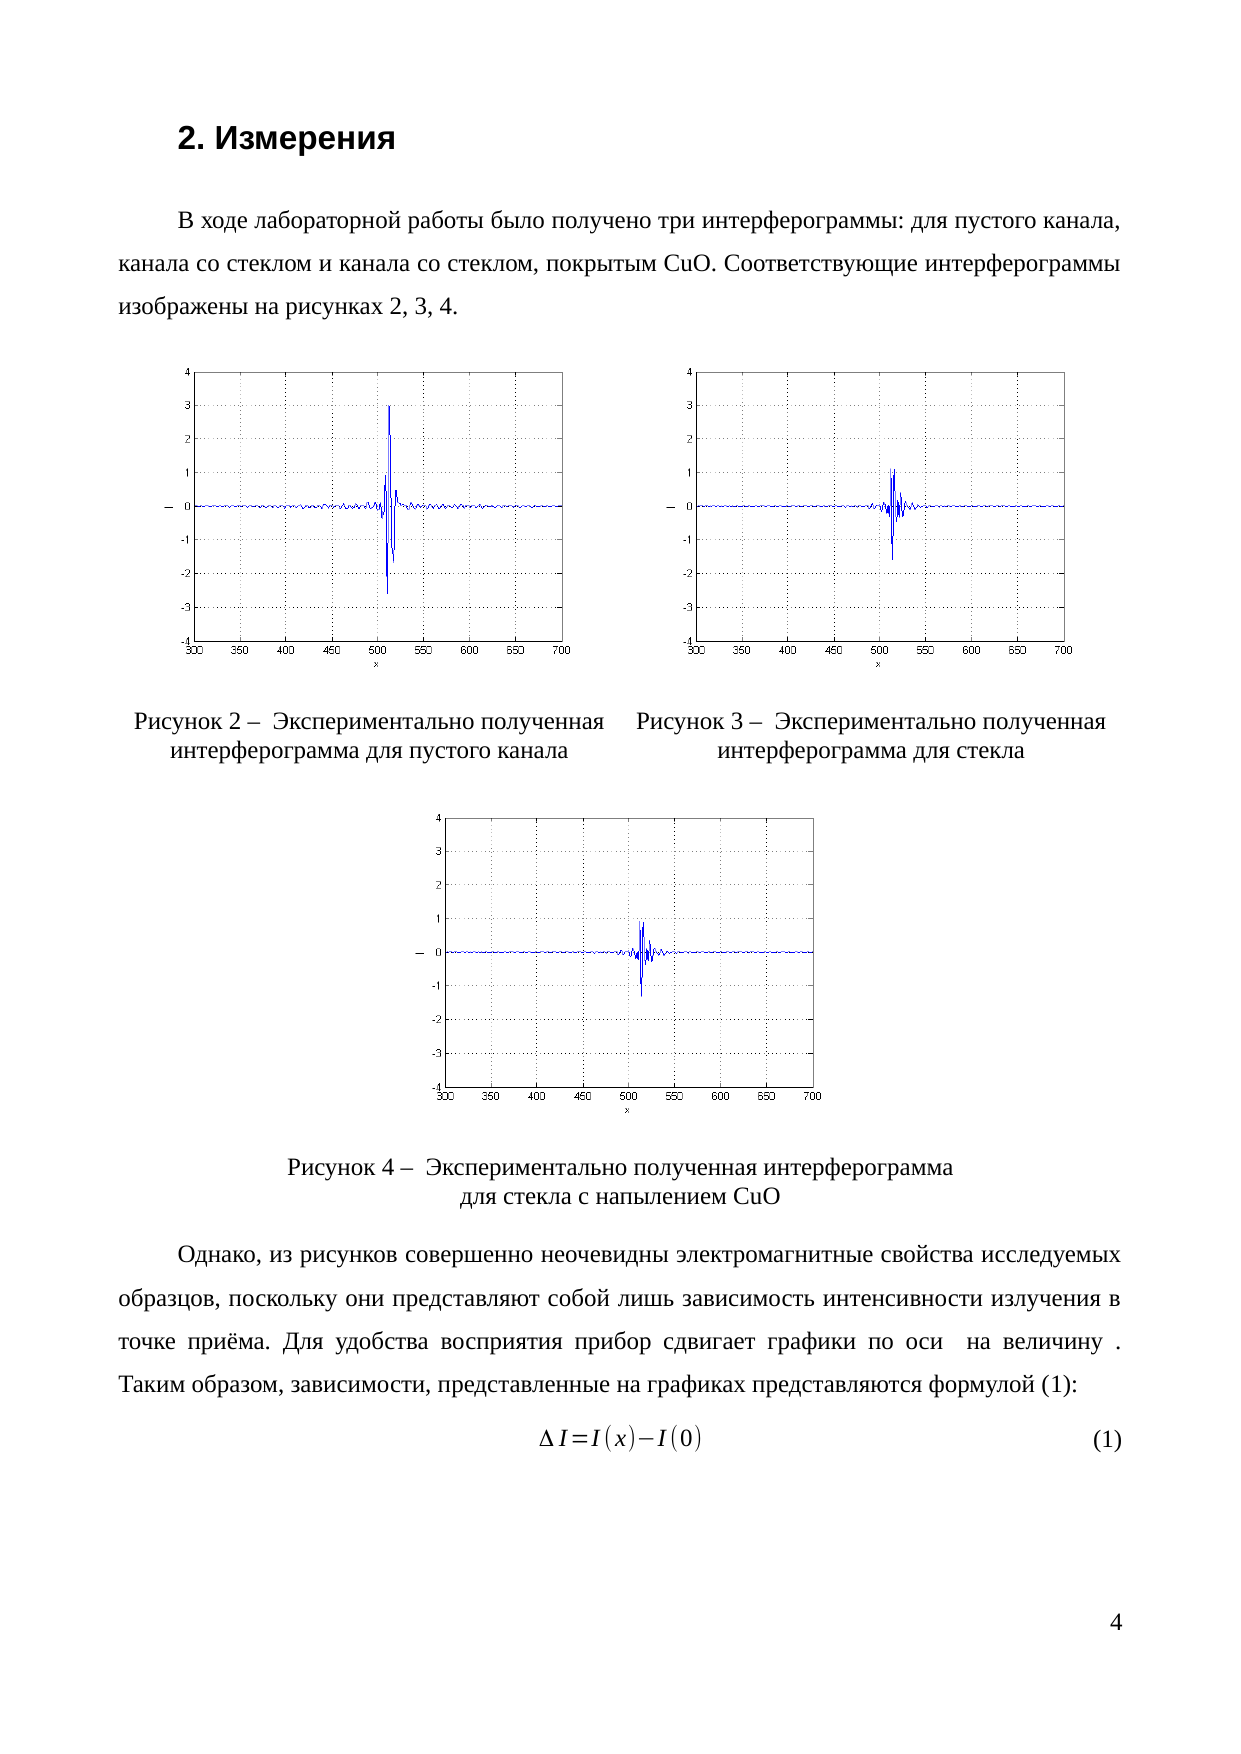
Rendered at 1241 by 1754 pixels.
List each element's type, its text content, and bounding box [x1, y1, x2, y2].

text Рисунок 4 – Экспериментально полученная интерферограмма для стекла с напылением CuO [118, 1152, 1122, 1210]
table_header Рисунок 3 – Экспериментально полученная интерферограмма для стекла [620, 346, 1122, 793]
subtitle Измерения [118, 118, 1122, 157]
picture [383, 792, 857, 1123]
text В ходе лабораторной работы было получено три интерферограммы: для пустого канала, канала со стеклом и канала со стеклом, покрытым CuO. Соответствующие интерферограммы изображены на рисунках 2, 3, 4. [118, 205, 1122, 320]
picture [635, 346, 1108, 677]
table_header Рисунок 2 – Экспериментально полученная интерферограмма для пустого канала [118, 346, 620, 793]
picture [132, 346, 606, 677]
text (1) [118, 1424, 1122, 1454]
text Однако, из рисунков совершенно неочевидны электромагнитные свойства исследуемых образцов, поскольку они представляют собой лишь зависимость интенсивности излучения в точке приёма. Для удобства восприятия прибор сдвигает графики по оси на величину . Таким образом, зависимости, представленные на графиках представляются формулой (1): [118, 1239, 1122, 1398]
